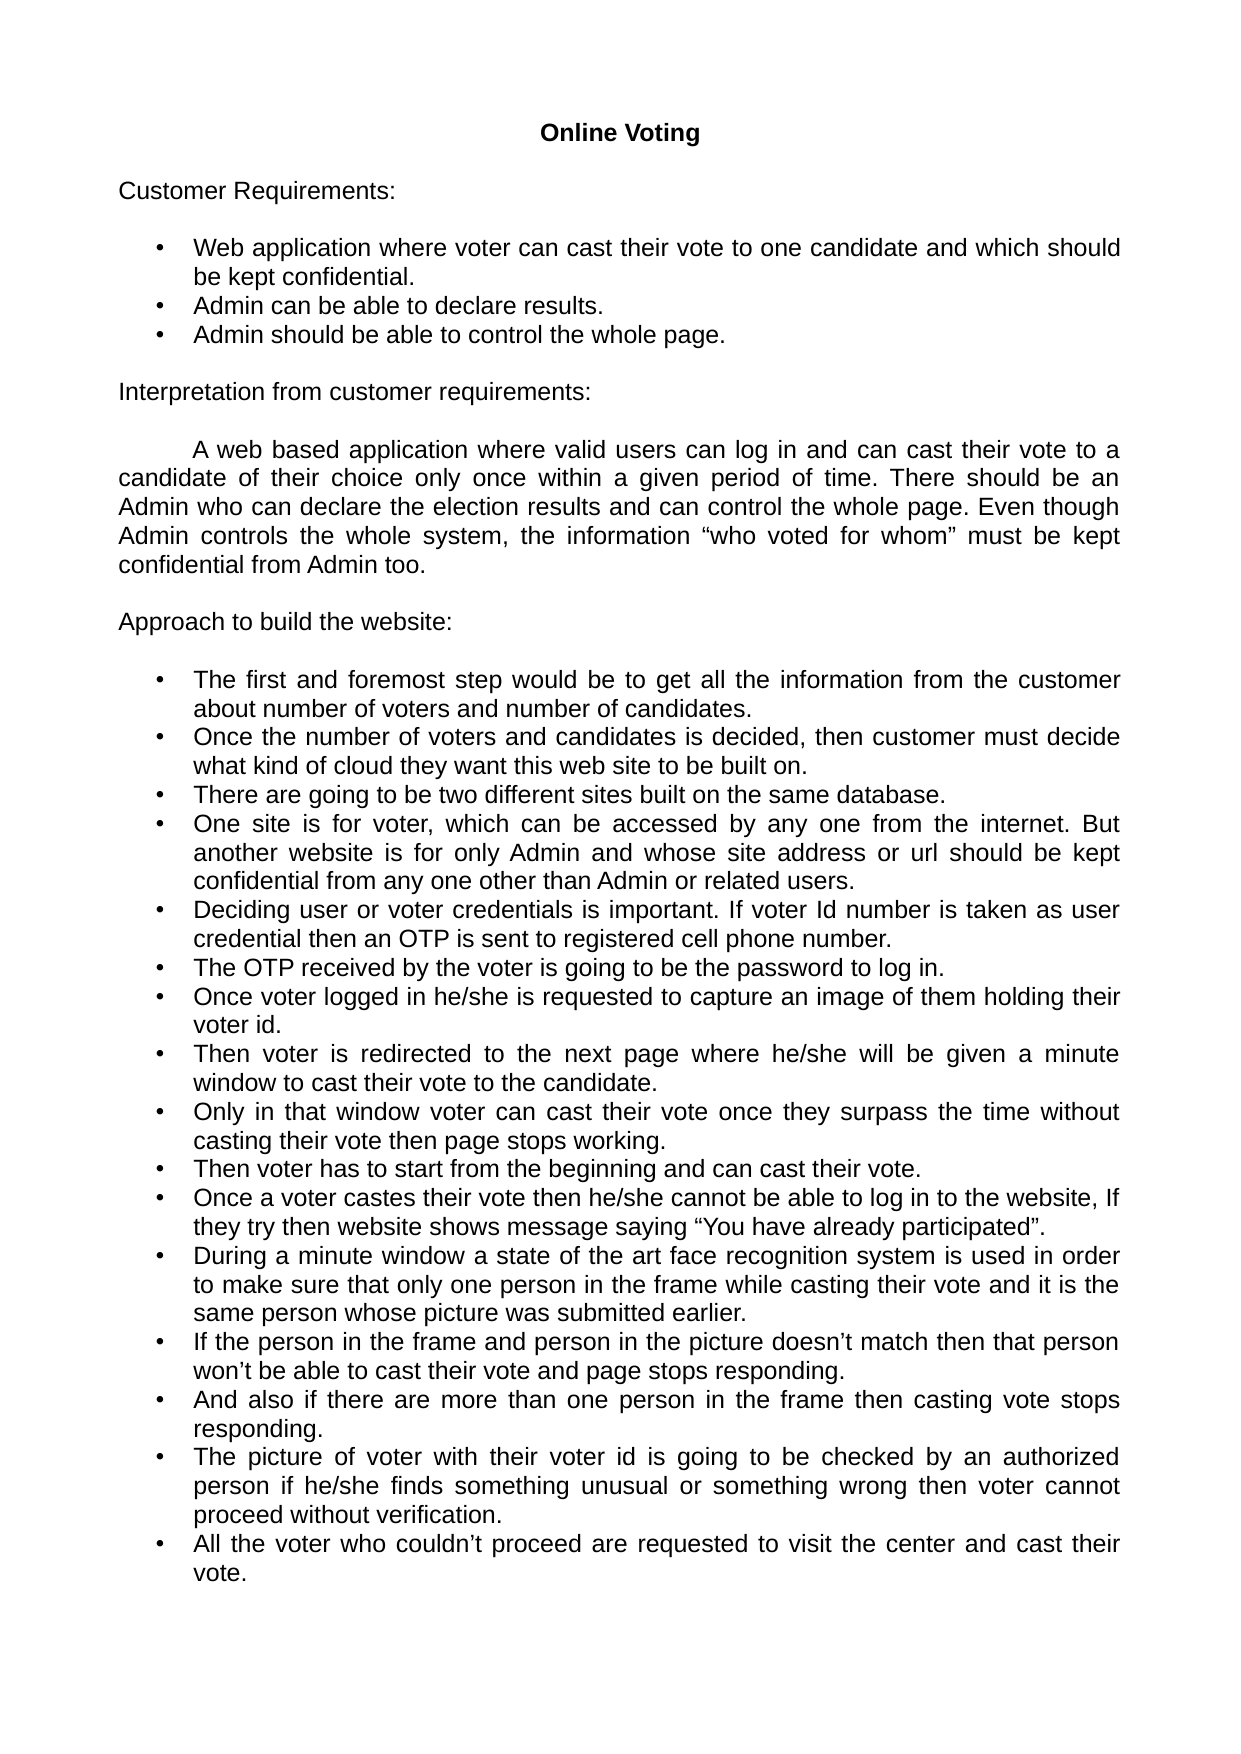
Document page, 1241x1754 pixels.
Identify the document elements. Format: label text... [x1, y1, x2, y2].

list One site is for voter, which can be accessed by any one from the internet. But another website is for only Admin and whose site address or url should be kept confidential from any one other than Admin or related users. [156, 809, 1122, 895]
text Interpretation from customer requirements: [118, 377, 1122, 406]
text A web based application where valid users can log in and can cast their vote to a candidate of their choice only once within a given period of time. There should be an Admin who can declare the election results and can control the whole page. Even though Admin controls the whole system, the information “who voted for whom” must be kept confidential from Admin too. [118, 435, 1122, 578]
list The first and foremost step would be to get all the information from the customer about number of voters and number of candidates. [156, 665, 1122, 722]
list If the person in the frame and person in the picture doesn’t match then that person won’t be able to cast their vote and page stops responding. [156, 1327, 1122, 1385]
list There are going to be two different sites built on the same database. [156, 780, 1122, 809]
list Once voter logged in he/she is requested to capture an image of them holding their voter id. [156, 982, 1122, 1039]
list During a minute window a state of the art face recognition system is used in order to make sure that only one person in the frame while casting their vote and it is the same person whose picture was submitted earlier. [156, 1241, 1122, 1327]
list Admin should be able to control the whole page. [156, 319, 1122, 348]
text Online Voting [118, 118, 1122, 147]
list Once a voter castes their vote then he/she cannot be able to log in to the website, If they try then website shows message saying “You have already participated”. [156, 1183, 1122, 1241]
list Once the number of voters and candidates is decided, then customer must decide what kind of cloud they want this web site to be built on. [156, 722, 1122, 780]
text Customer Requirements: [118, 176, 1122, 204]
list All the voter who couldn’t proceed are requested to visit the center and cast their vote. [156, 1529, 1122, 1586]
list The OTP received by the voter is going to be the password to log in. [156, 953, 1122, 982]
list Then voter has to start from the beginning and can cast their vote. [156, 1154, 1122, 1183]
list Deciding user or voter credentials is important. If voter Id number is taken as user credential then an OTP is sent to registered cell phone number. [156, 895, 1122, 953]
list Admin can be able to declare results. [156, 291, 1122, 319]
text Approach to build the website: [118, 607, 1122, 636]
list And also if there are more than one person in the frame then casting vote stops responding. [156, 1385, 1122, 1442]
list The picture of voter with their voter id is going to be checked by an authorized person if he/she finds something unusual or something wrong then voter cannot proceed without verification. [156, 1442, 1122, 1529]
list Then voter is redirected to the next page where he/she will be given a minute window to cast their vote to the candidate. [156, 1039, 1122, 1097]
list Web application where voter can cast their vote to one candidate and which should be kept confidential. [156, 233, 1122, 291]
list Only in that window voter can cast their vote once they surpass the time without casting their vote then page stops working. [156, 1097, 1122, 1154]
